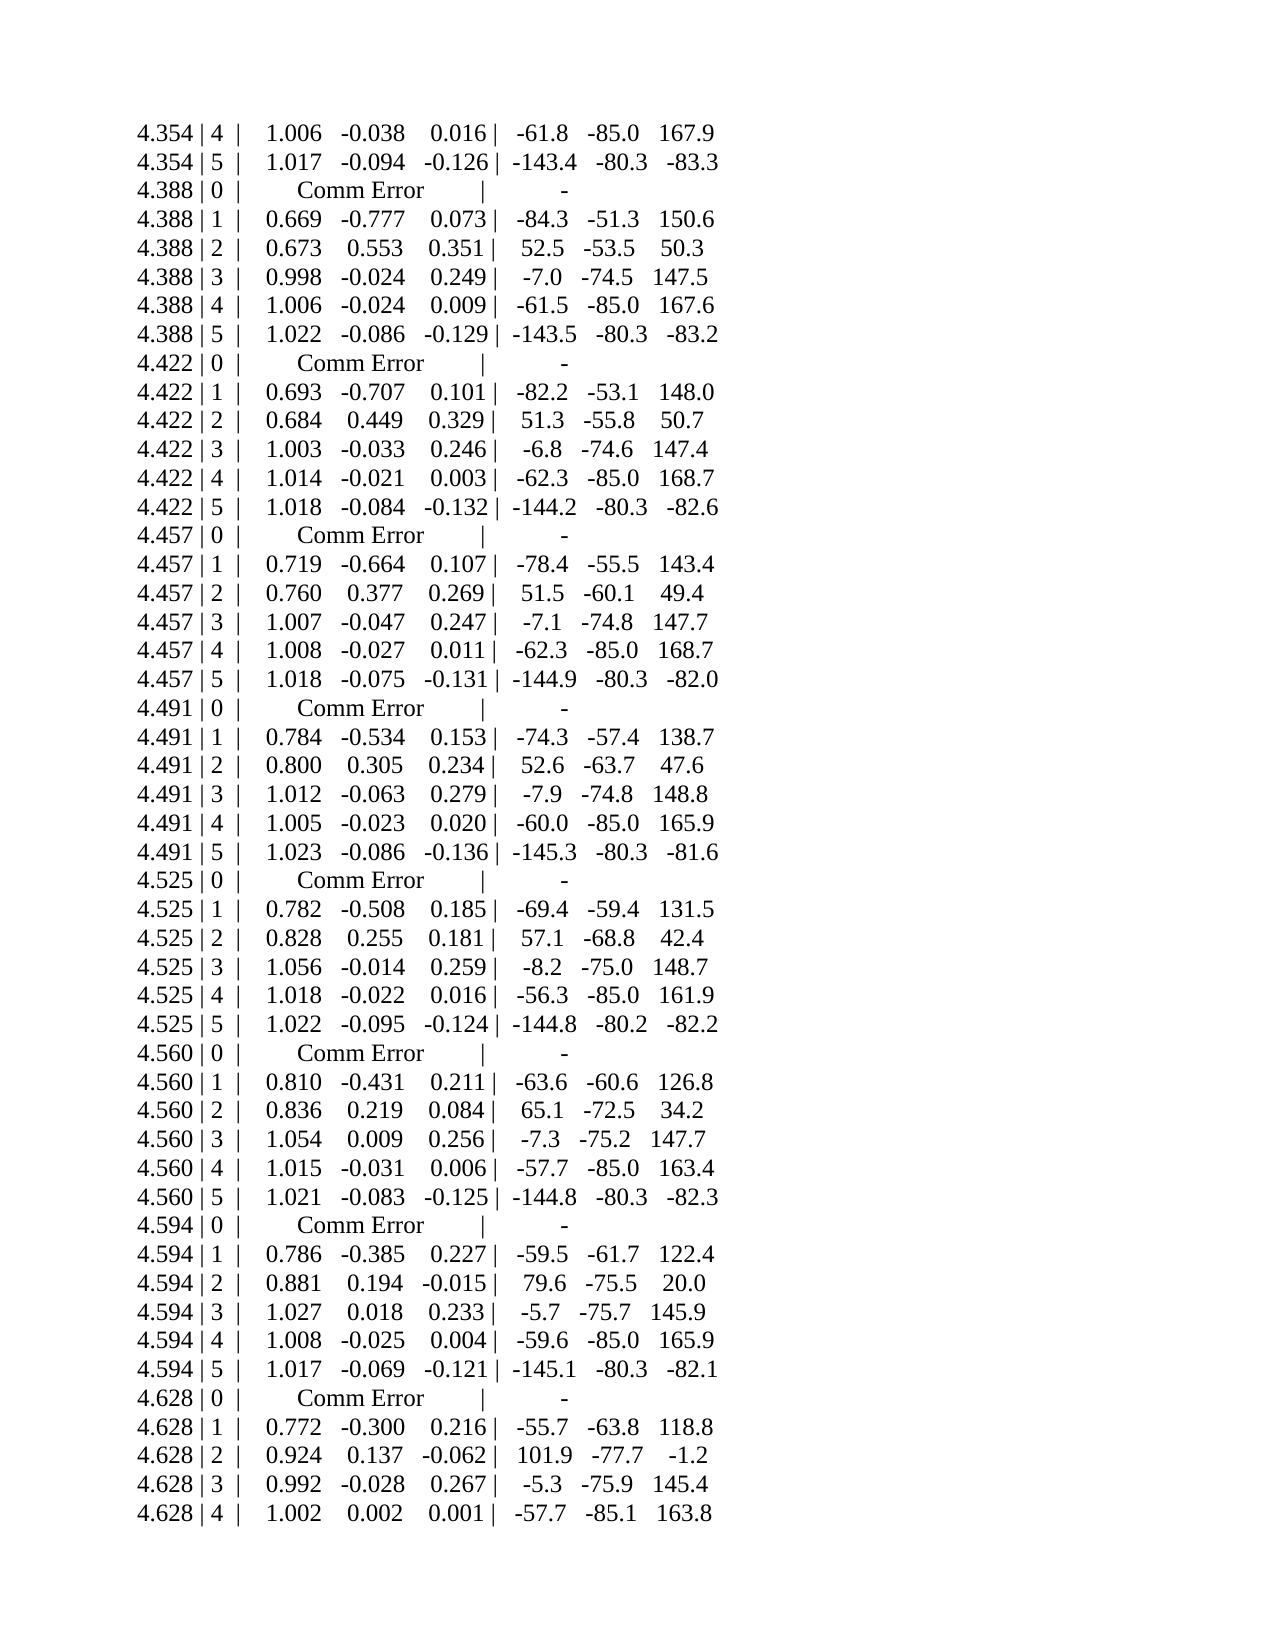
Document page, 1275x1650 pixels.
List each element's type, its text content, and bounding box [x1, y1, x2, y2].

text 4.560 | 1 | 0.810 -0.431 0.211 | -63.6 -60.6 126.8 [118, 1067, 1157, 1096]
text 4.457 | 1 | 0.719 -0.664 0.107 | -78.4 -55.5 143.4 [118, 549, 1157, 578]
text 4.560 | 0 | Comm Error | - [118, 1038, 1157, 1067]
text 4.457 | 0 | Comm Error | - [118, 521, 1157, 549]
text 4.388 | 2 | 0.673 0.553 0.351 | 52.5 -53.5 50.3 [118, 233, 1157, 262]
text 4.491 | 2 | 0.800 0.305 0.234 | 52.6 -63.7 47.6 [118, 751, 1157, 779]
text 4.422 | 0 | Comm Error | - [118, 348, 1157, 377]
text 4.560 | 4 | 1.015 -0.031 0.006 | -57.7 -85.0 163.4 [118, 1153, 1157, 1182]
text 4.560 | 3 | 1.054 0.009 0.256 | -7.3 -75.2 147.7 [118, 1124, 1157, 1153]
text 4.560 | 2 | 0.836 0.219 0.084 | 65.1 -72.5 34.2 [118, 1096, 1157, 1124]
text 4.491 | 1 | 0.784 -0.534 0.153 | -74.3 -57.4 138.7 [118, 722, 1157, 751]
text 4.491 | 0 | Comm Error | - [118, 693, 1157, 722]
text 4.388 | 4 | 1.006 -0.024 0.009 | -61.5 -85.0 167.6 [118, 291, 1157, 319]
text 4.525 | 5 | 1.022 -0.095 -0.124 | -144.8 -80.2 -82.2 [118, 1009, 1157, 1038]
text 4.594 | 0 | Comm Error | - [118, 1211, 1157, 1239]
text 4.422 | 1 | 0.693 -0.707 0.101 | -82.2 -53.1 148.0 [118, 377, 1157, 406]
text 4.560 | 5 | 1.021 -0.083 -0.125 | -144.8 -80.3 -82.3 [118, 1182, 1157, 1211]
text 4.594 | 1 | 0.786 -0.385 0.227 | -59.5 -61.7 122.4 [118, 1239, 1157, 1268]
text 4.457 | 4 | 1.008 -0.027 0.011 | -62.3 -85.0 168.7 [118, 636, 1157, 664]
text 4.594 | 3 | 1.027 0.018 0.233 | -5.7 -75.7 145.9 [118, 1297, 1157, 1326]
text 4.457 | 2 | 0.760 0.377 0.269 | 51.5 -60.1 49.4 [118, 578, 1157, 607]
text 4.491 | 5 | 1.023 -0.086 -0.136 | -145.3 -80.3 -81.6 [118, 837, 1157, 866]
text 4.594 | 4 | 1.008 -0.025 0.004 | -59.6 -85.0 165.9 [118, 1326, 1157, 1354]
text 4.594 | 2 | 0.881 0.194 -0.015 | 79.6 -75.5 20.0 [118, 1268, 1157, 1297]
text 4.628 | 1 | 0.772 -0.300 0.216 | -55.7 -63.8 118.8 [118, 1412, 1157, 1441]
text 4.525 | 2 | 0.828 0.255 0.181 | 57.1 -68.8 42.4 [118, 923, 1157, 952]
text 4.525 | 1 | 0.782 -0.508 0.185 | -69.4 -59.4 131.5 [118, 894, 1157, 923]
text 4.525 | 3 | 1.056 -0.014 0.259 | -8.2 -75.0 148.7 [118, 952, 1157, 981]
text 4.628 | 4 | 1.002 0.002 0.001 | -57.7 -85.1 163.8 [118, 1498, 1157, 1527]
text 4.388 | 3 | 0.998 -0.024 0.249 | -7.0 -74.5 147.5 [118, 262, 1157, 291]
text 4.422 | 3 | 1.003 -0.033 0.246 | -6.8 -74.6 147.4 [118, 434, 1157, 463]
text 4.491 | 4 | 1.005 -0.023 0.020 | -60.0 -85.0 165.9 [118, 808, 1157, 837]
text 4.628 | 2 | 0.924 0.137 -0.062 | 101.9 -77.7 -1.2 [118, 1441, 1157, 1469]
text 4.457 | 5 | 1.018 -0.075 -0.131 | -144.9 -80.3 -82.0 [118, 664, 1157, 693]
text 4.594 | 5 | 1.017 -0.069 -0.121 | -145.1 -80.3 -82.1 [118, 1354, 1157, 1383]
text 4.388 | 1 | 0.669 -0.777 0.073 | -84.3 -51.3 150.6 [118, 204, 1157, 233]
text 4.525 | 4 | 1.018 -0.022 0.016 | -56.3 -85.0 161.9 [118, 981, 1157, 1009]
text 4.422 | 5 | 1.018 -0.084 -0.132 | -144.2 -80.3 -82.6 [118, 492, 1157, 521]
text 4.525 | 0 | Comm Error | - [118, 866, 1157, 894]
text 4.354 | 4 | 1.006 -0.038 0.016 | -61.8 -85.0 167.9 [118, 118, 1157, 147]
text 4.422 | 4 | 1.014 -0.021 0.003 | -62.3 -85.0 168.7 [118, 463, 1157, 492]
text 4.628 | 3 | 0.992 -0.028 0.267 | -5.3 -75.9 145.4 [118, 1469, 1157, 1498]
text 4.422 | 2 | 0.684 0.449 0.329 | 51.3 -55.8 50.7 [118, 406, 1157, 434]
text 4.388 | 0 | Comm Error | - [118, 176, 1157, 204]
text 4.628 | 0 | Comm Error | - [118, 1383, 1157, 1412]
text 4.354 | 5 | 1.017 -0.094 -0.126 | -143.4 -80.3 -83.3 [118, 147, 1157, 176]
text 4.491 | 3 | 1.012 -0.063 0.279 | -7.9 -74.8 148.8 [118, 779, 1157, 808]
text 4.457 | 3 | 1.007 -0.047 0.247 | -7.1 -74.8 147.7 [118, 607, 1157, 636]
text 4.388 | 5 | 1.022 -0.086 -0.129 | -143.5 -80.3 -83.2 [118, 319, 1157, 348]
